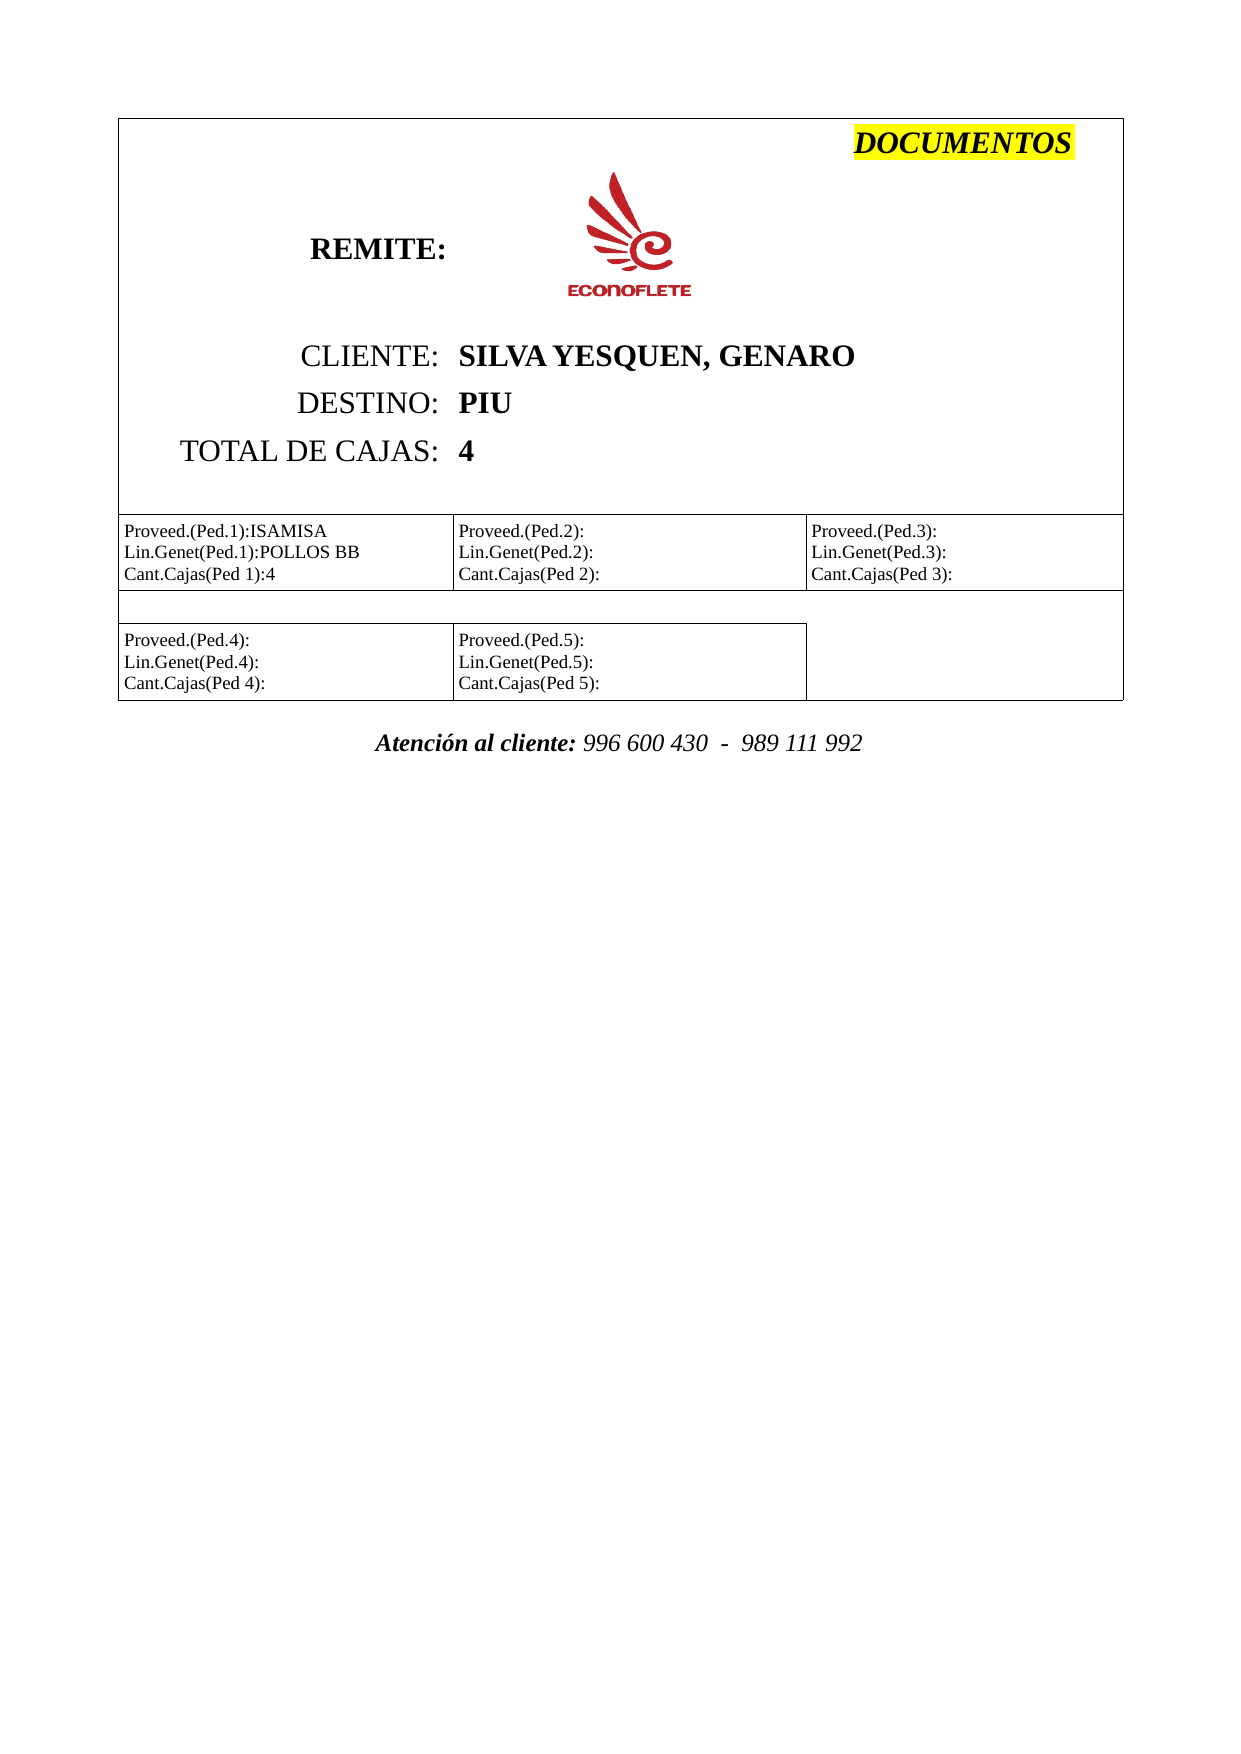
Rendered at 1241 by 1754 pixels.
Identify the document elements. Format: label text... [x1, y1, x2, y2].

table_cell Proveed.(Ped.3): Lin.Genet(Ped.3): Cant.Cajas(Ped 3): [807, 515, 1123, 590]
table_cell [806, 591, 1123, 623]
table_cell Proveed.(Ped.4): Lin.Genet(Ped.4): Cant.Cajas(Ped 4): [119, 624, 453, 699]
table_cell Proveed.(Ped.1):ISAMISA Lin.Genet(Ped.1):POLLOS BB Cant.Cajas(Ped 1):4 [119, 515, 453, 590]
table_header [119, 119, 453, 166]
table_cell [453, 474, 806, 514]
table_cell [806, 474, 1123, 514]
table_cell TOTAL DE CAJAS: [119, 426, 453, 474]
table_cell [119, 474, 453, 514]
table_cell [807, 623, 1123, 699]
table_cell 4 [453, 426, 1123, 474]
picture [552, 171, 707, 297]
table_cell [453, 166, 806, 332]
text Atención al cliente: 996 600 430 - 989 111 992 [118, 728, 1122, 757]
table_cell [806, 166, 1123, 332]
table_cell DESTINO: [119, 379, 453, 426]
table_cell PIU [453, 379, 806, 426]
table_cell REMITE: [119, 166, 453, 332]
table_header DOCUMENTOS [806, 119, 1123, 166]
table_cell CLIENTE: [119, 332, 453, 379]
table_header [453, 119, 806, 166]
table_cell [453, 591, 806, 623]
table_cell Proveed.(Ped.2): Lin.Genet(Ped.2): Cant.Cajas(Ped 2): [454, 515, 806, 590]
table_cell SILVA YESQUEN, GENARO [453, 332, 1123, 379]
table_cell [806, 379, 1123, 426]
table_cell [119, 591, 453, 623]
table_cell Proveed.(Ped.5): Lin.Genet(Ped.5): Cant.Cajas(Ped 5): [454, 624, 806, 699]
